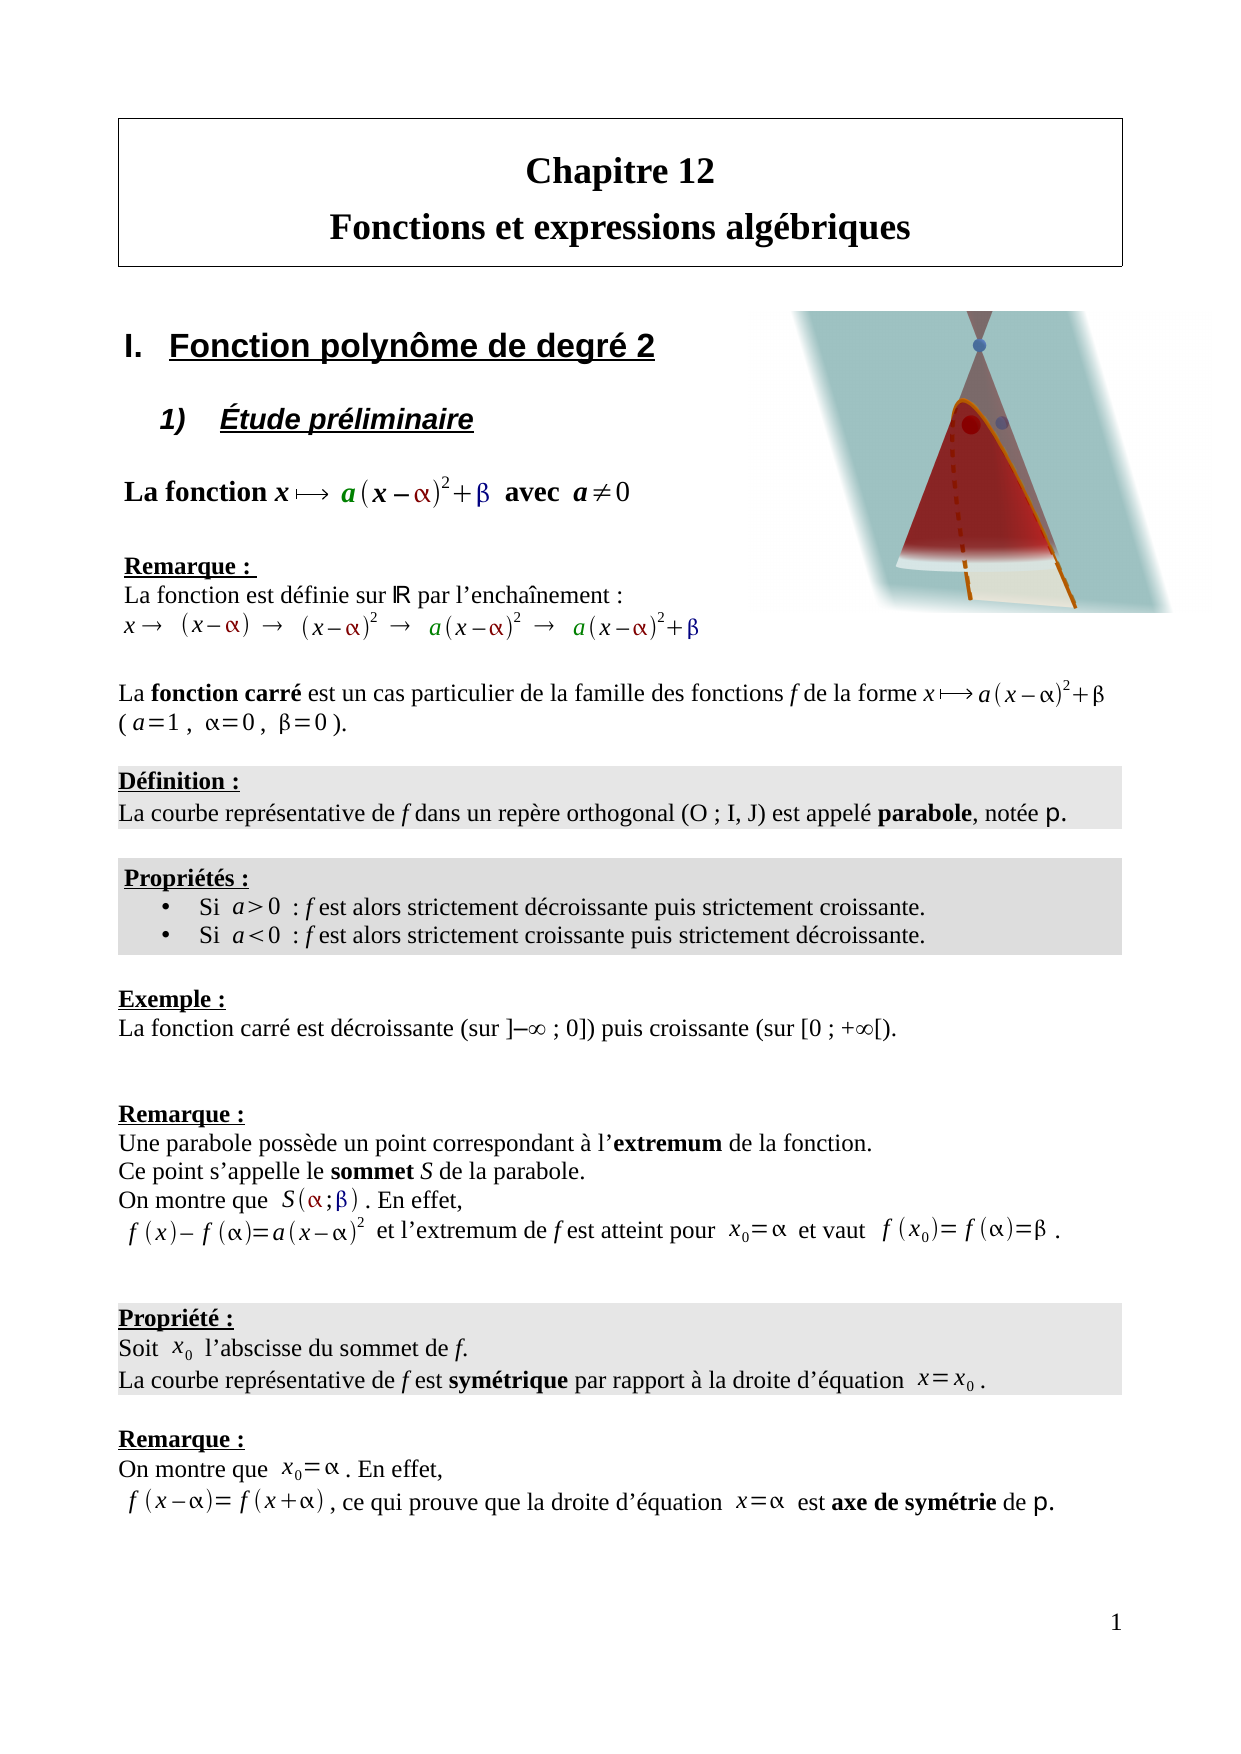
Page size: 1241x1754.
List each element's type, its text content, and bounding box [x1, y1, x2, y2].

text La courbe représentative de f dans un repère orthogonal (O ; I, J) est appelé parabole, notée p. [118, 794, 1122, 829]
text Soit l’abscisse du sommet de f. [118, 1332, 1122, 1363]
text La fonction carré est décroissante (sur ]–∞ ; 0]) puis croissante (sur [0 ; +∞[). [118, 1013, 1122, 1041]
picture [747, 311, 1212, 613]
text On montre que . En effet, [118, 1185, 1122, 1214]
text Ce point s’appelle le sommet S de la parabole. [118, 1156, 1122, 1185]
text et l’extremum de f est atteint pour et vaut . [118, 1214, 1122, 1246]
text (, , ). [118, 708, 1122, 737]
text , ce qui prouve que la droite d’équation est axe de symétrie de p. [118, 1484, 1122, 1518]
text On montre que . En effet, [118, 1452, 1122, 1484]
text Une parabole possède un point correspondant à l’extremum de la fonction. [118, 1128, 1122, 1156]
text Remarque : [118, 1424, 1122, 1452]
text La courbe représentative de f est symétrique par rapport à la droite d’équation . [118, 1363, 1122, 1395]
text Exemple : [118, 984, 1122, 1013]
table_header [732, 295, 1123, 647]
table_header Fonction polynôme de degré 2 Étude préliminaire La fonction x avec Remarque : La fonction est définie sur ℝ par l’enchaînement : x     [118, 295, 732, 647]
table_header Propriétés : Si : f est alors strictement décroissante puis strictement croissante. Si : f est alors strictement croissante puis strictement décroissante. [118, 858, 1122, 955]
text Remarque : [118, 1099, 1122, 1128]
text Propriété : [118, 1303, 1122, 1332]
text La fonction carré est un cas particulier de la famille des fonctions f de la forme x [118, 676, 1122, 708]
text Définition : [118, 766, 1122, 794]
table_header Chapitre 12 Fonctions et expressions algébriques [119, 119, 1122, 266]
